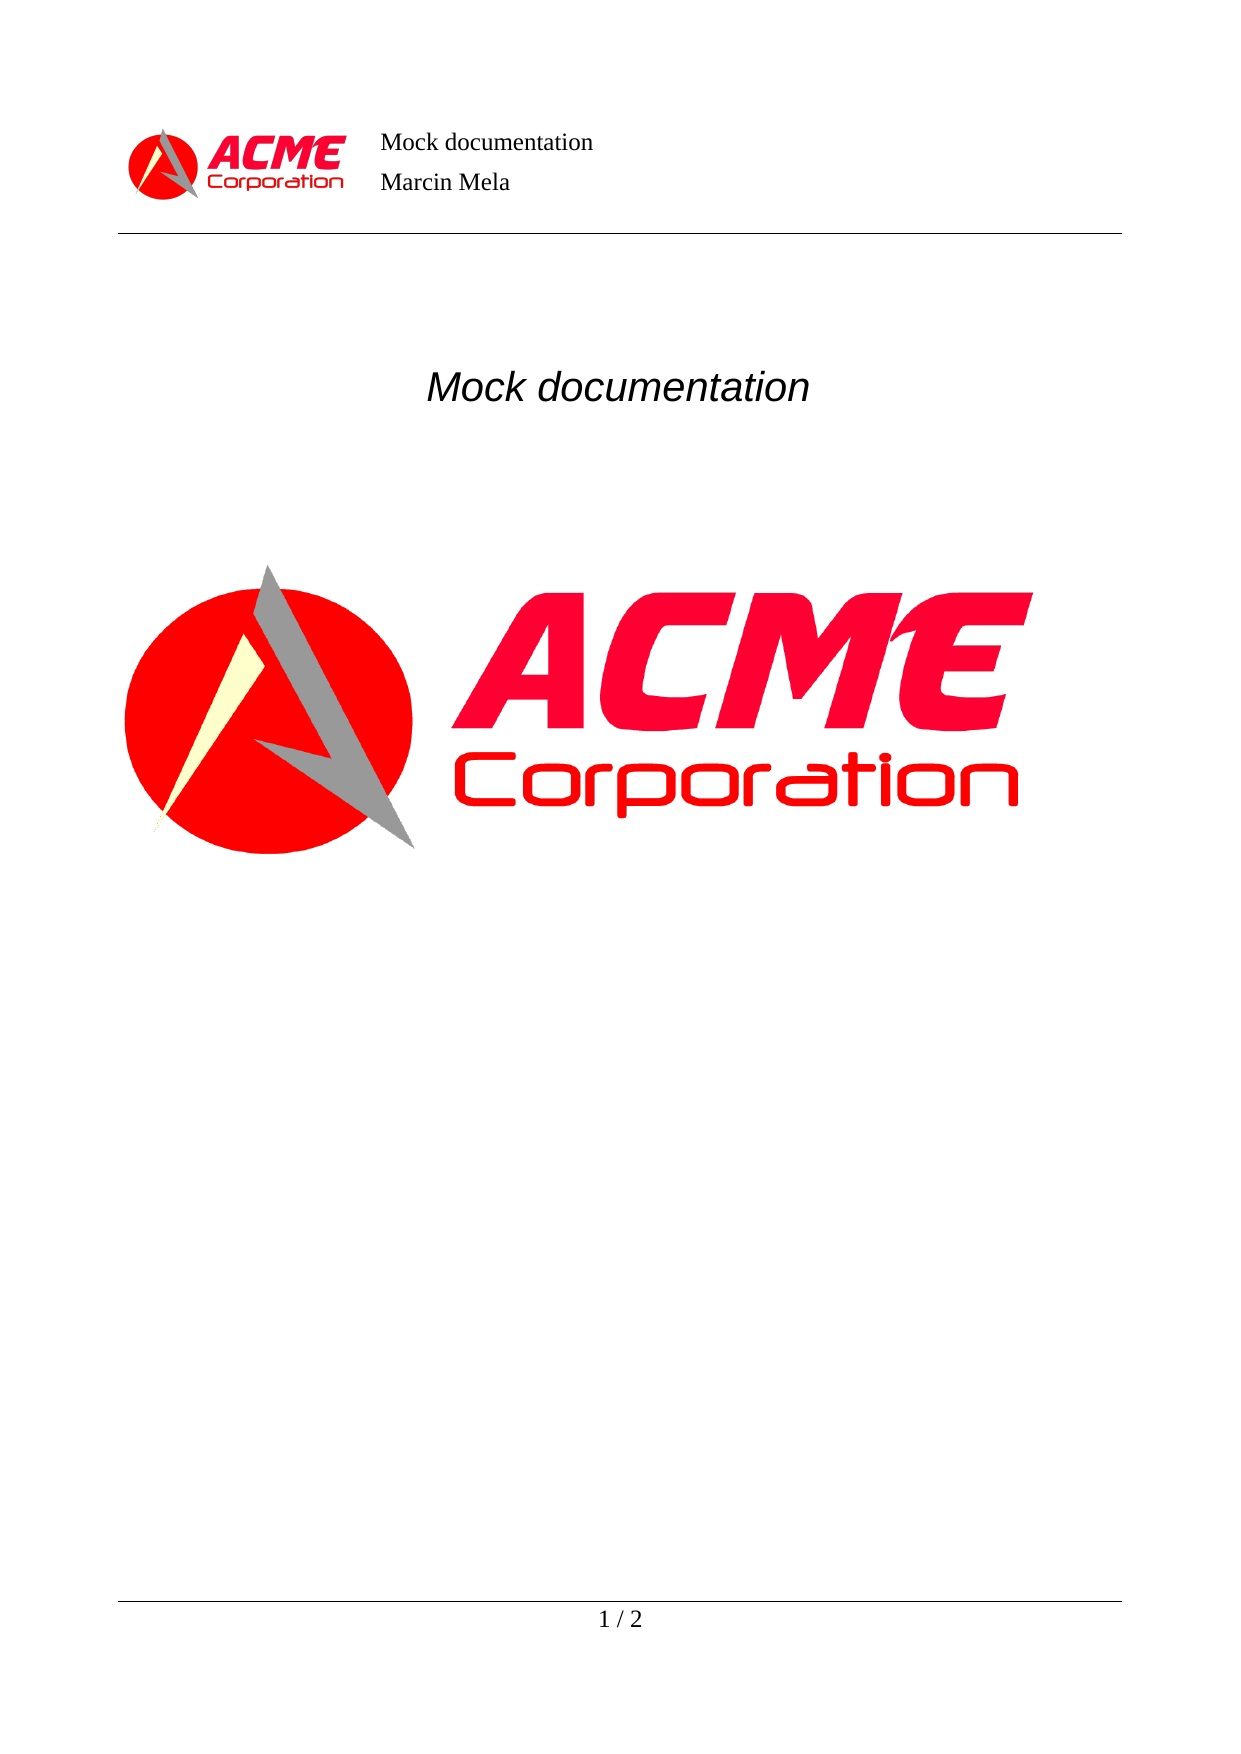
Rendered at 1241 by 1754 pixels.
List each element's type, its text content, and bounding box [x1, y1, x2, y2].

picture [114, 553, 1126, 864]
picture [126, 126, 369, 202]
subtitle Mock documentation [118, 362, 1122, 410]
